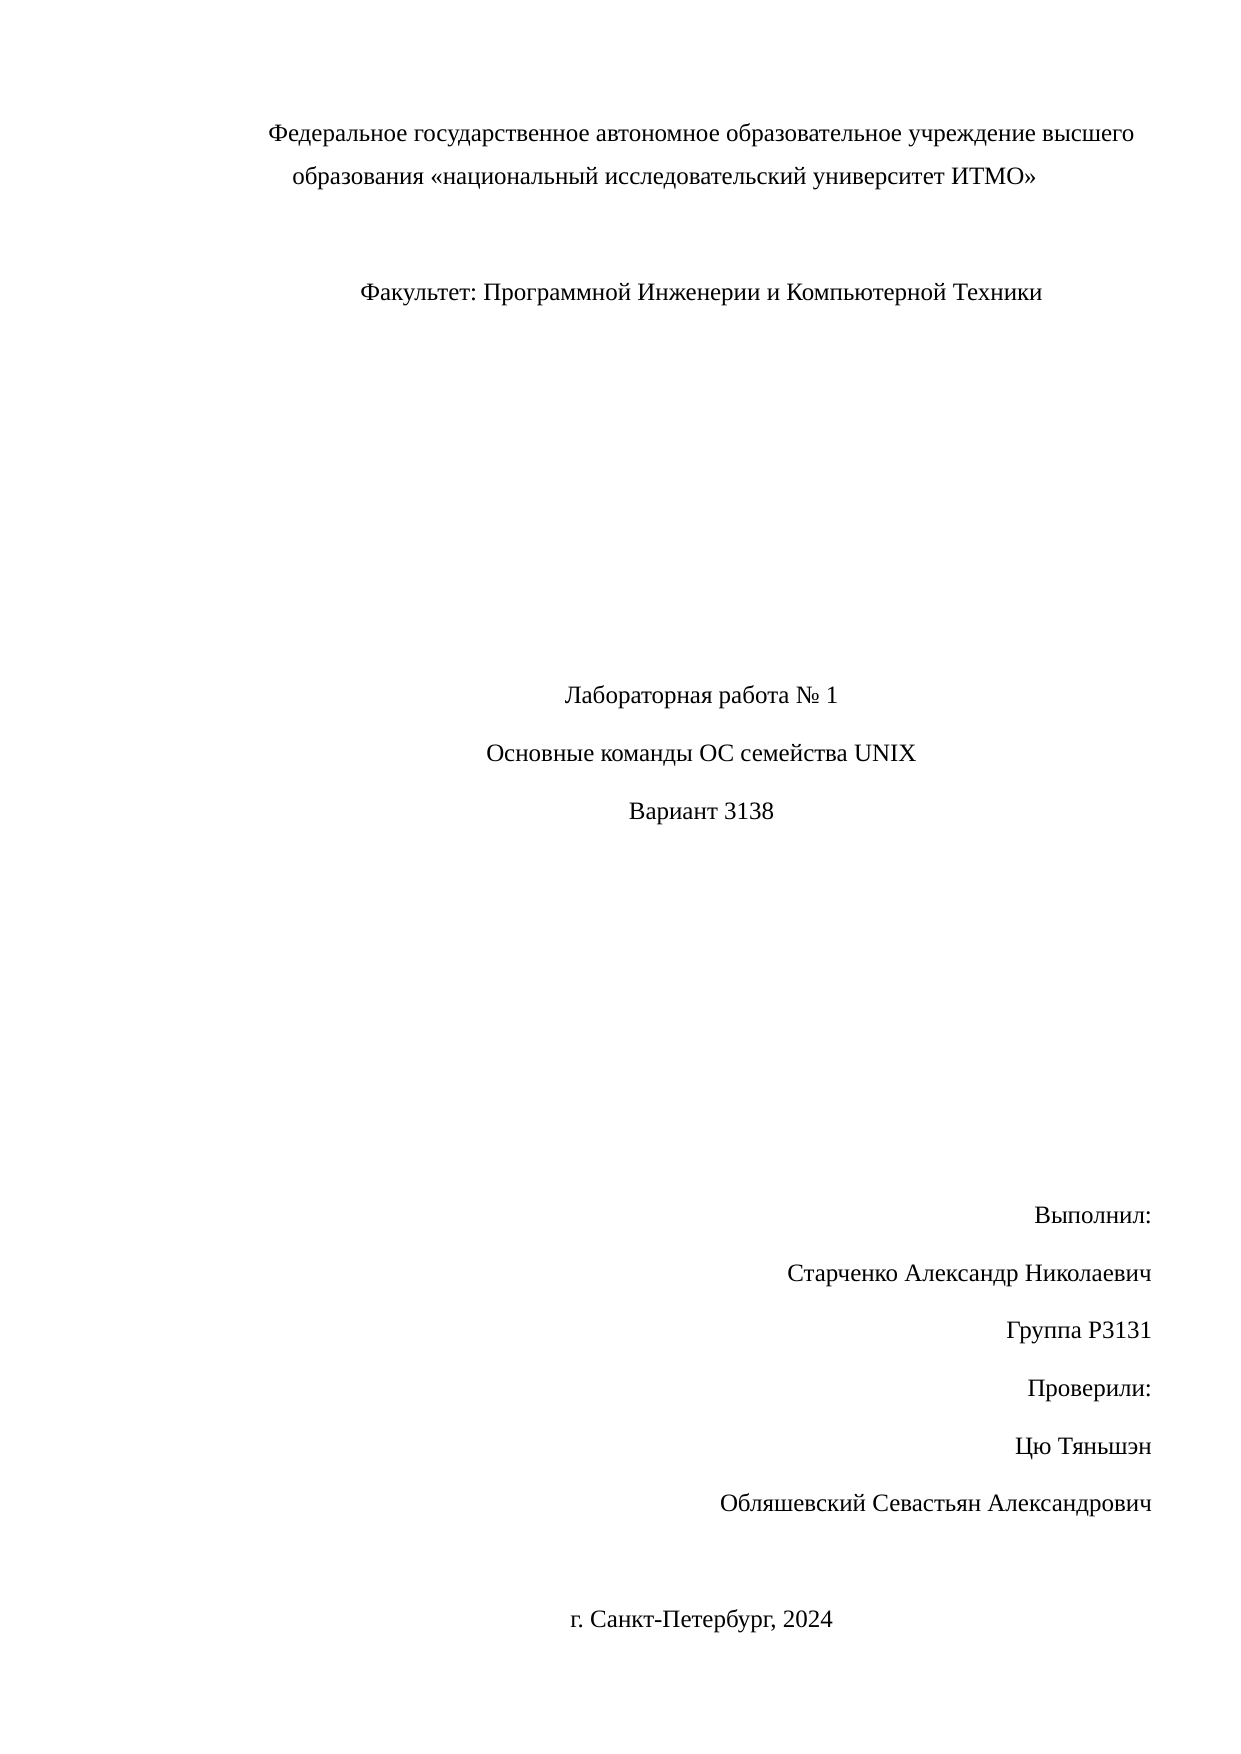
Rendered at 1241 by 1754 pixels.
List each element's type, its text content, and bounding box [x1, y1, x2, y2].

text Факультет: Программной Инженерии и Компьютерной Техники [177, 277, 1152, 305]
text Проверили: [177, 1373, 1152, 1402]
text Федеральное государственное автономное образовательное учреждение высшего образования «национальный исследовательский университет ИТМО» [177, 118, 1152, 190]
text Основные команды ОС семейства UNIX [177, 738, 1152, 767]
text Цю Тяньшэн [177, 1431, 1152, 1459]
text Вариант 3138 [177, 796, 1152, 825]
text Старченко Александр Николаевич [177, 1258, 1152, 1286]
text г. Санкт-Петербург, 2024 [177, 1604, 1152, 1633]
text Выполнил: [177, 1200, 1152, 1229]
text Группа P3131 [177, 1315, 1152, 1344]
text Лабораторная работа № 1 [177, 681, 1152, 709]
text Обляшевский Севастьян Александрович [177, 1488, 1152, 1517]
